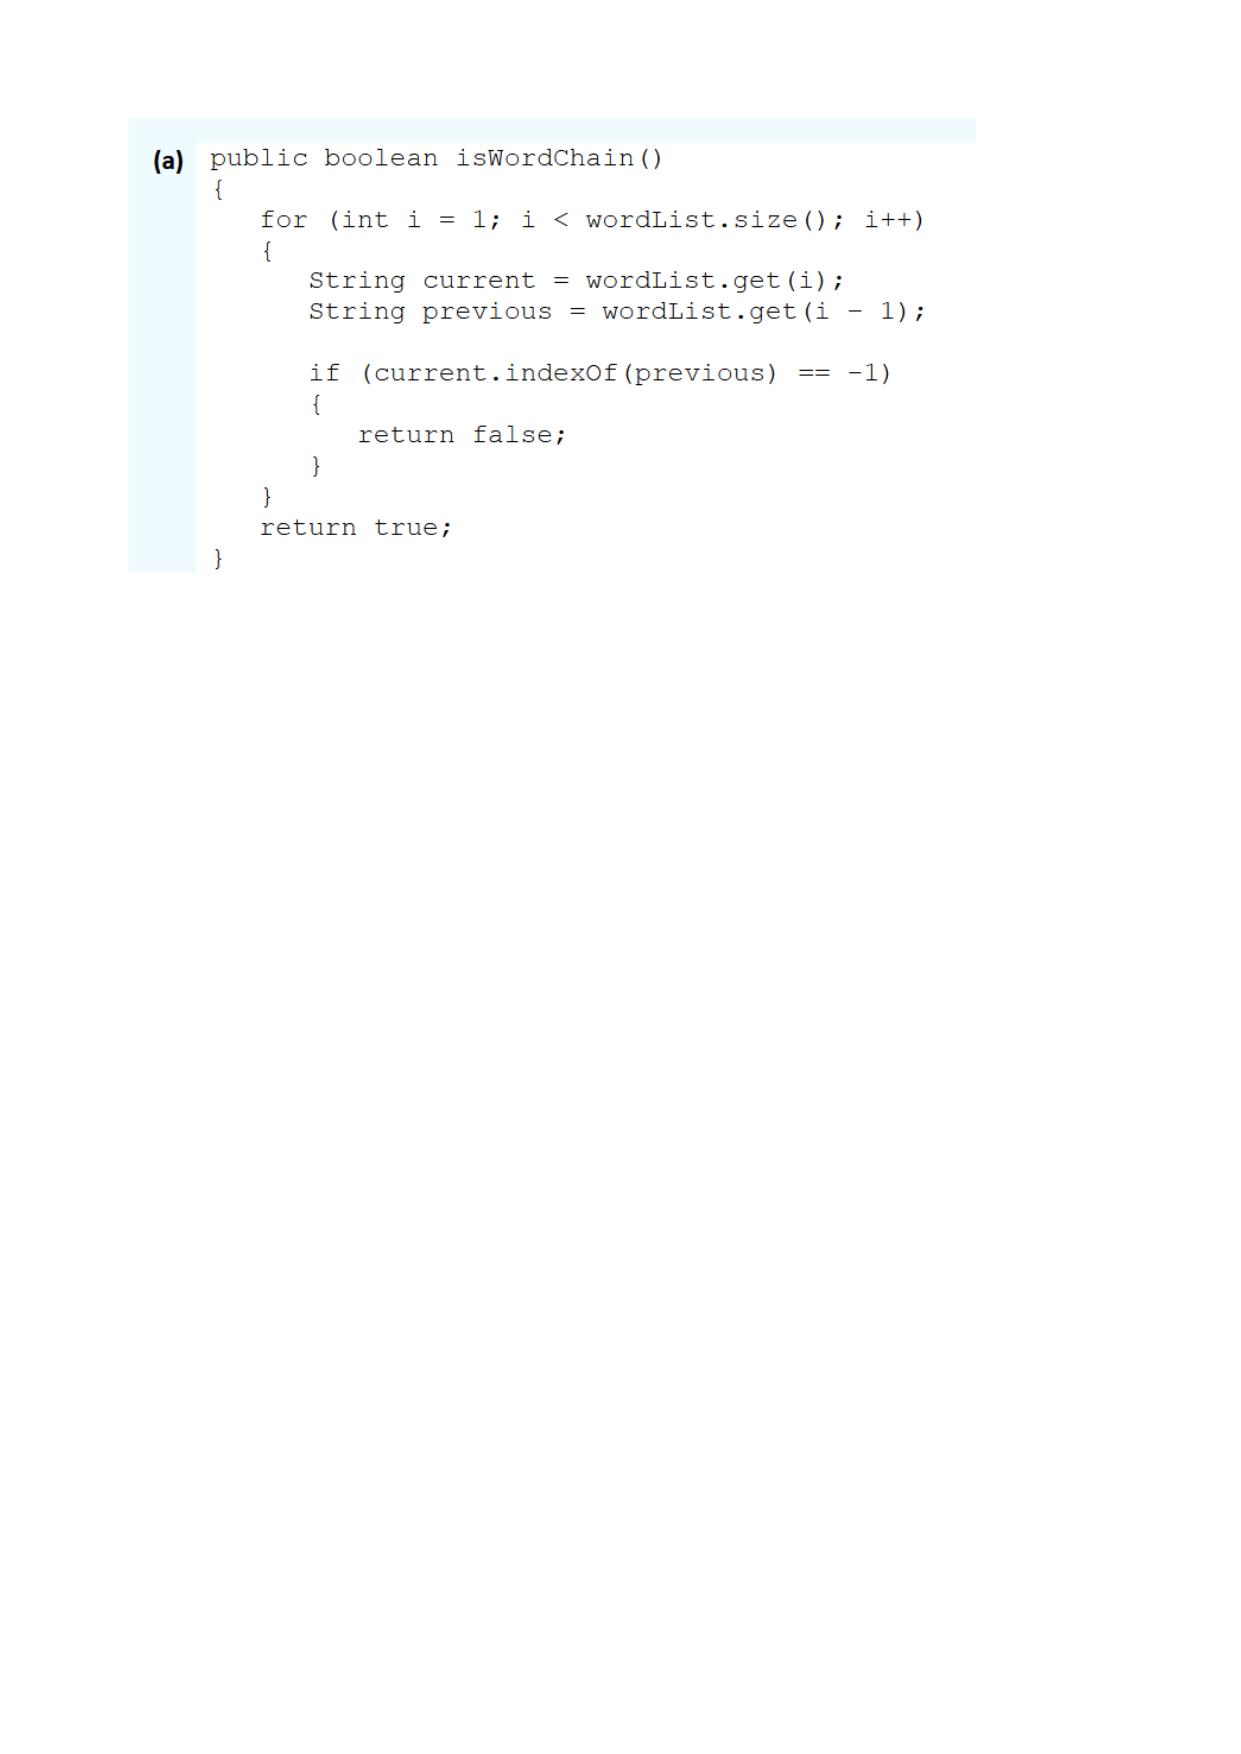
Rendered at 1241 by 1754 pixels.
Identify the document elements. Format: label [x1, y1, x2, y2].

picture [128, 118, 977, 573]
